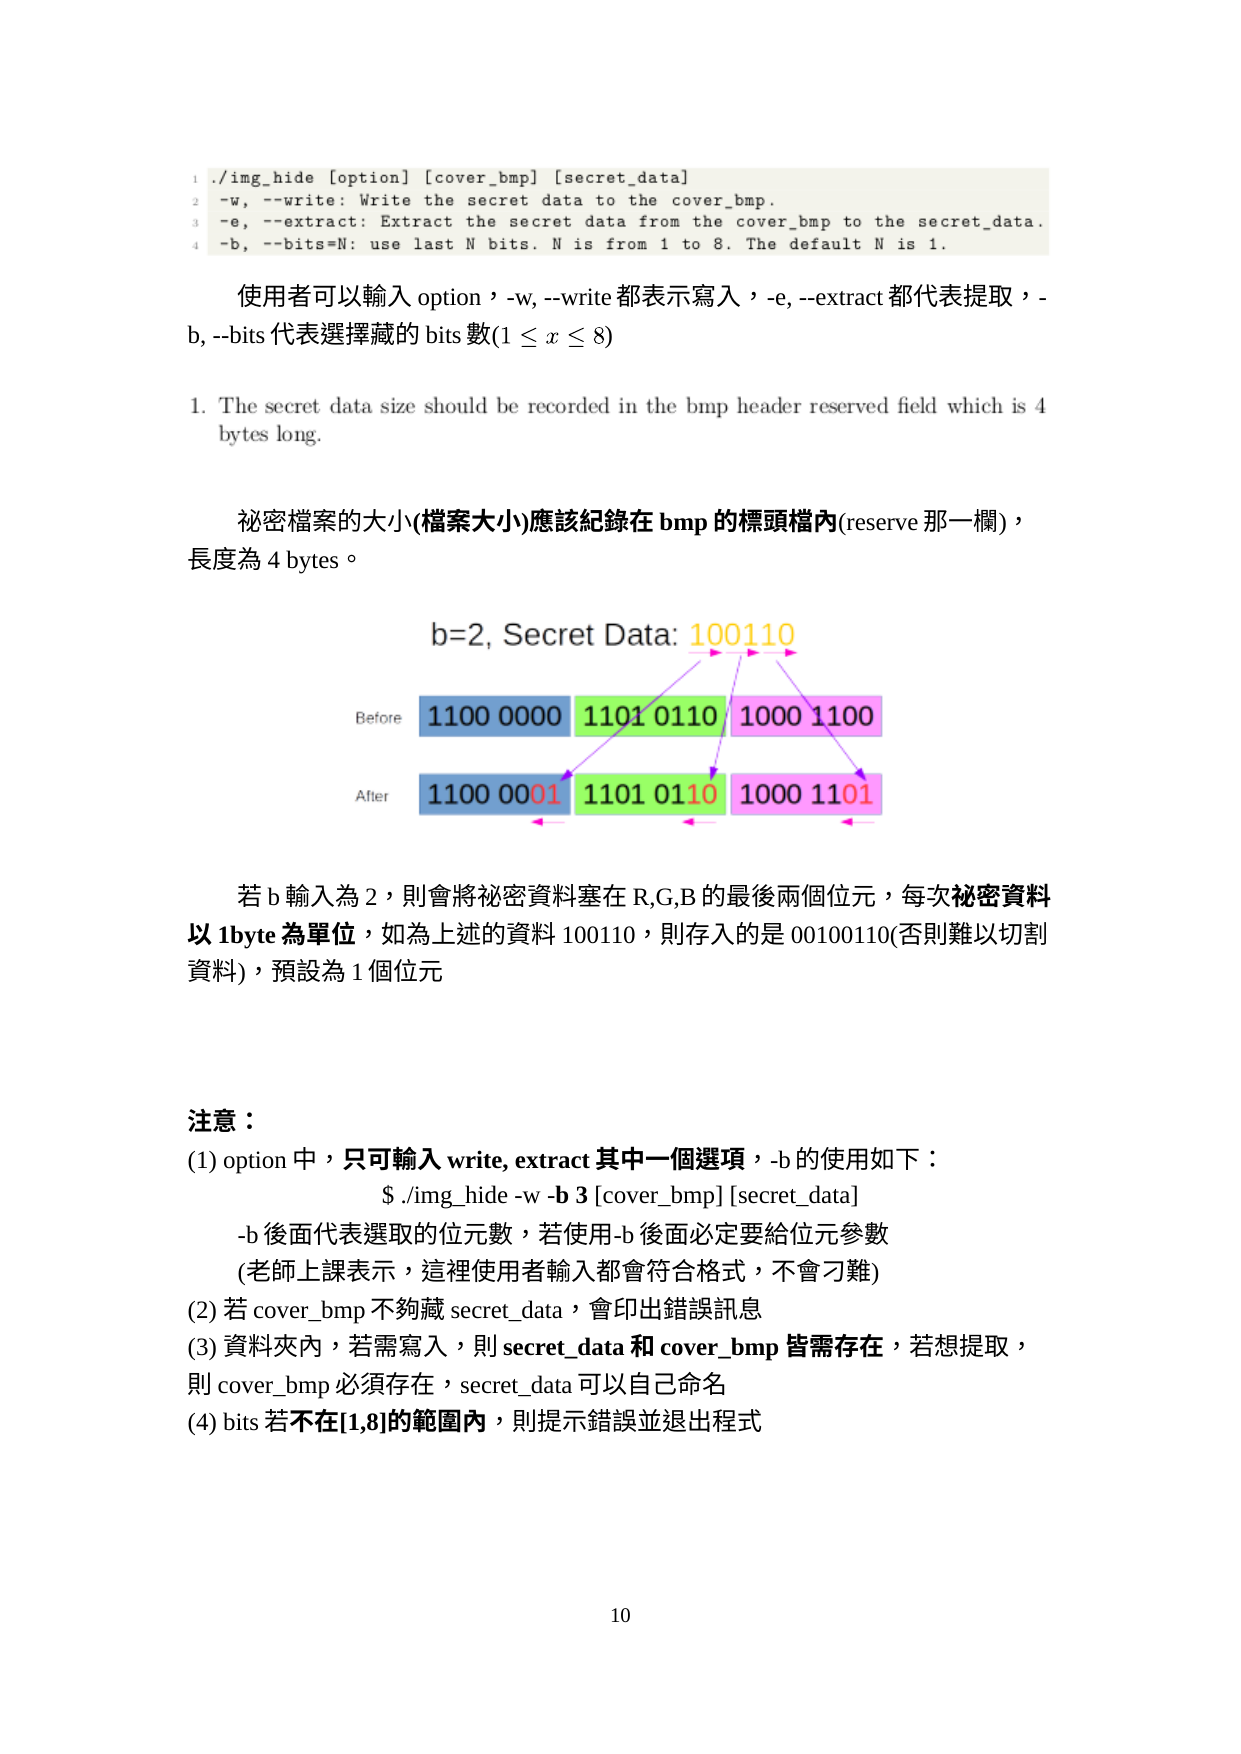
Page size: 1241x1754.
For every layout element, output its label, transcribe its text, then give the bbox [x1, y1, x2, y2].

text (1) option中，只可輸入write, extract其中一個選項，-b的使用如下： [187, 1139, 1053, 1176]
list (4) bits若不在[1,8]的範圍內，則提示錯誤並退出程式 [187, 1401, 1053, 1439]
text -b後面代表選取的位元數，若使用-b後面必定要給位元參數 [187, 1214, 1053, 1251]
text (老師上課表示，這裡使用者輸入都會符合格式，不會刁難) [187, 1251, 1053, 1289]
text 注意： [187, 1101, 1053, 1139]
text 祕密檔案的大小(檔案大小)應該紀錄在bmp的標頭檔內(reserve那一欄)，長度為4 bytes。 [187, 465, 1053, 576]
text 若b輸入為2，則會將祕密資料塞在R,G,B的最後兩個位元，每次祕密資料以1byte為單位，如為上述的資料 100110，則存入的是00100110(否則難以切割資料)，預設為1個位元 [187, 876, 1053, 989]
list (2) 若cover_bmp不夠藏secret_data，會印出錯誤訊息 [187, 1289, 1053, 1326]
picture [187, 163, 1053, 256]
text $ ./img_hide -w -b 3 [cover_bmp] [secret_data] [187, 1176, 1053, 1214]
list (3) 資料夾內，若需寫入，則secret_data和cover_bmp皆需存在，若想提取，則cover_bmp必須存在，secret_data可以自己命名 [187, 1326, 1053, 1401]
picture [349, 613, 892, 844]
text 使用者可以輸入option，-w, --write都表示寫入，-e, --extract都代表提取，-b, --bits代表選擇藏的bits數() [187, 256, 1053, 351]
picture [187, 388, 1053, 465]
